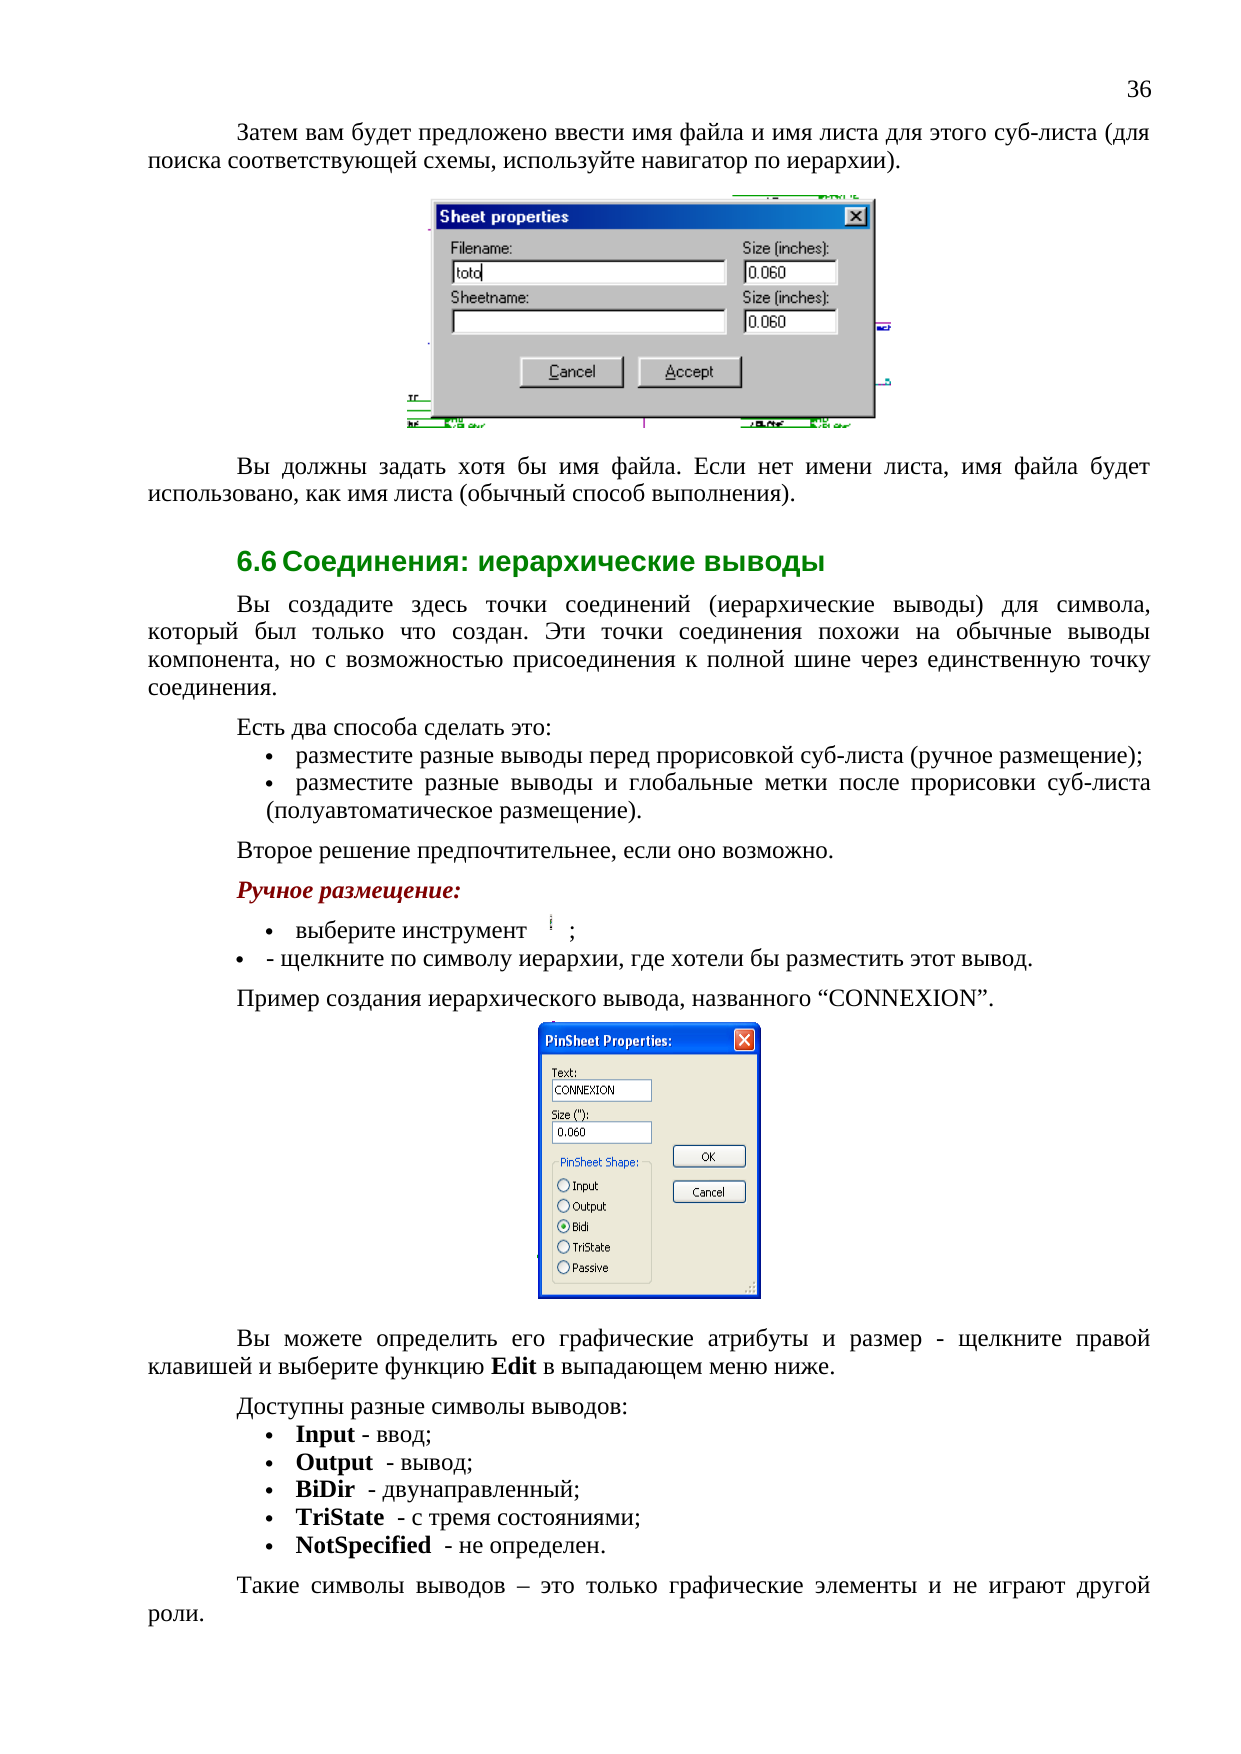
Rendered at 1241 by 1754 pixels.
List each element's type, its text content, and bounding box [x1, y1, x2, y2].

text Затем вам будет предложено ввести имя файла и имя листа для этого суб-листа (для поиска соответствующей схемы, используйте навигатор по иерархии). [148, 118, 1152, 173]
picture [549, 913, 553, 930]
text Вы должны задать хотя бы имя файла. Если нет имени листа, имя файла будет использовано, как имя листа (обычный способ выполнения). [148, 452, 1152, 507]
list - щелкните по символу иерархии, где хотели бы разместить этот вывод. [236, 944, 1152, 972]
text Вы создадите здесь точки соединений (иерархические выводы) для символа, который был только что создан. Эти точки соединения похожи на обычные выводы компонента, но с возможностью присоединения к полной шине через единственную точку соединения. [148, 590, 1152, 701]
list BiDir - двунаправленный; [266, 1475, 1152, 1503]
list TriState - с тремя состояниями; [266, 1503, 1152, 1531]
text Пример создания иерархического вывода, названного “CONNEXION”. [148, 984, 1152, 1012]
list выберите инструмент ; [266, 904, 1152, 944]
list NotSpecified - не определен. [266, 1531, 1152, 1558]
list разместите разные выводы и глобальные метки после прорисовки суб-листа (полуавтоматическое размещение). [266, 768, 1152, 824]
text Ручное размещение: [148, 877, 1152, 904]
text Доступны разные символы выводов: [148, 1392, 1152, 1420]
text Такие символы выводов – это только графические элементы и не играют другой роли. [148, 1571, 1152, 1626]
text Вы можете определить его графические атрибуты и размер - щелкните правой клавишей и выберите функцию Edit в выпадающем меню ниже. [148, 1324, 1152, 1380]
subtitle Соединения: иерархические выводы [148, 545, 1152, 577]
list Output - вывод; [266, 1448, 1152, 1475]
list разместите разные выводы перед прорисовкой суб-листа (ручное размещение); [266, 741, 1152, 768]
list Input - ввод; [266, 1420, 1152, 1448]
text Второе решение предпочтительнее, если оно возможно. [148, 836, 1152, 864]
text Есть два способа сделать это: [148, 713, 1152, 741]
